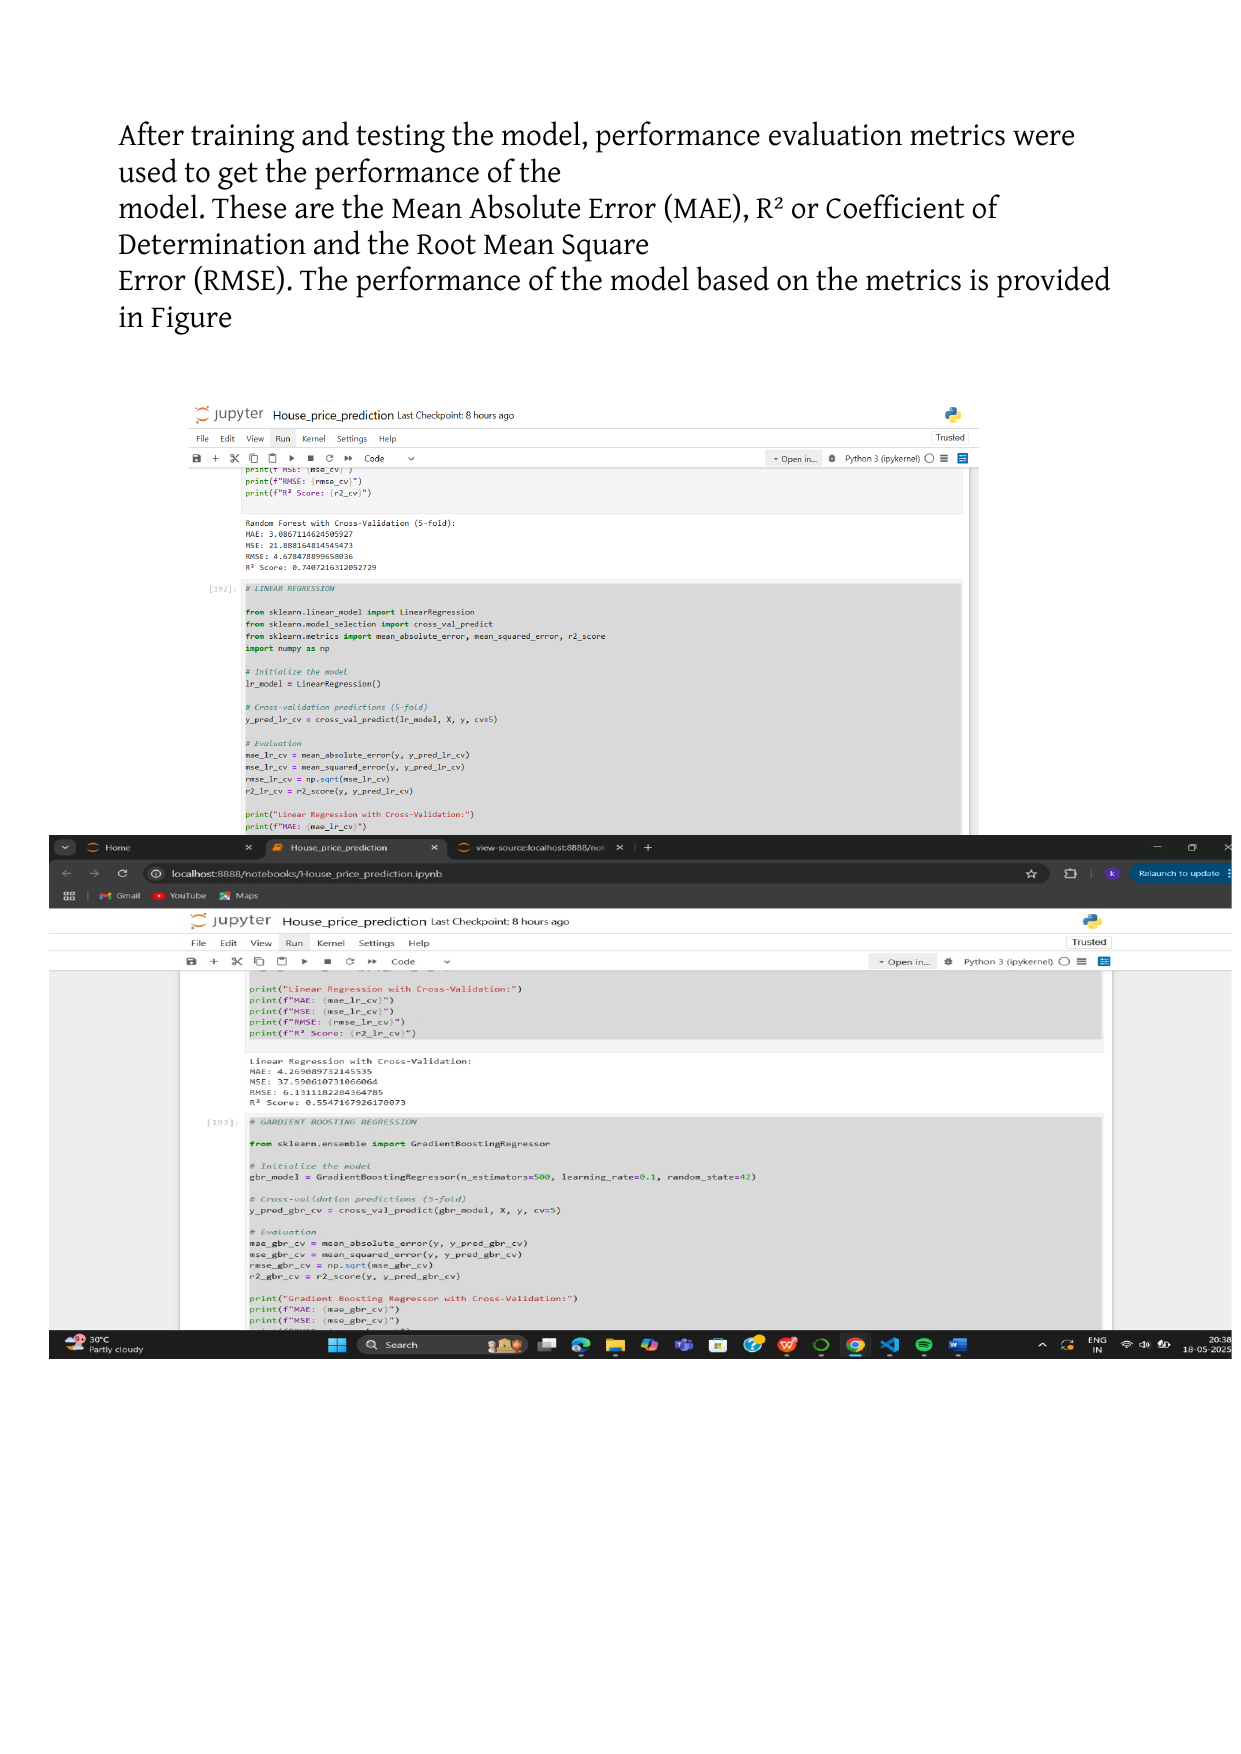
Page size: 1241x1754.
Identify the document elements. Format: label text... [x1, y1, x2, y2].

picture [188, 406, 979, 859]
text model. These are the Mean Absolute Error (MAE), R² or Coefficient of Determination and the Root Mean Square [118, 191, 1122, 263]
picture [80, 889, 1232, 1359]
text Error (RMSE). The performance of the model based on the metrics is provided in Figure [118, 263, 1122, 336]
text After training and testing the model, performance evaluation metrics were used to get the performance of the [118, 118, 1122, 191]
